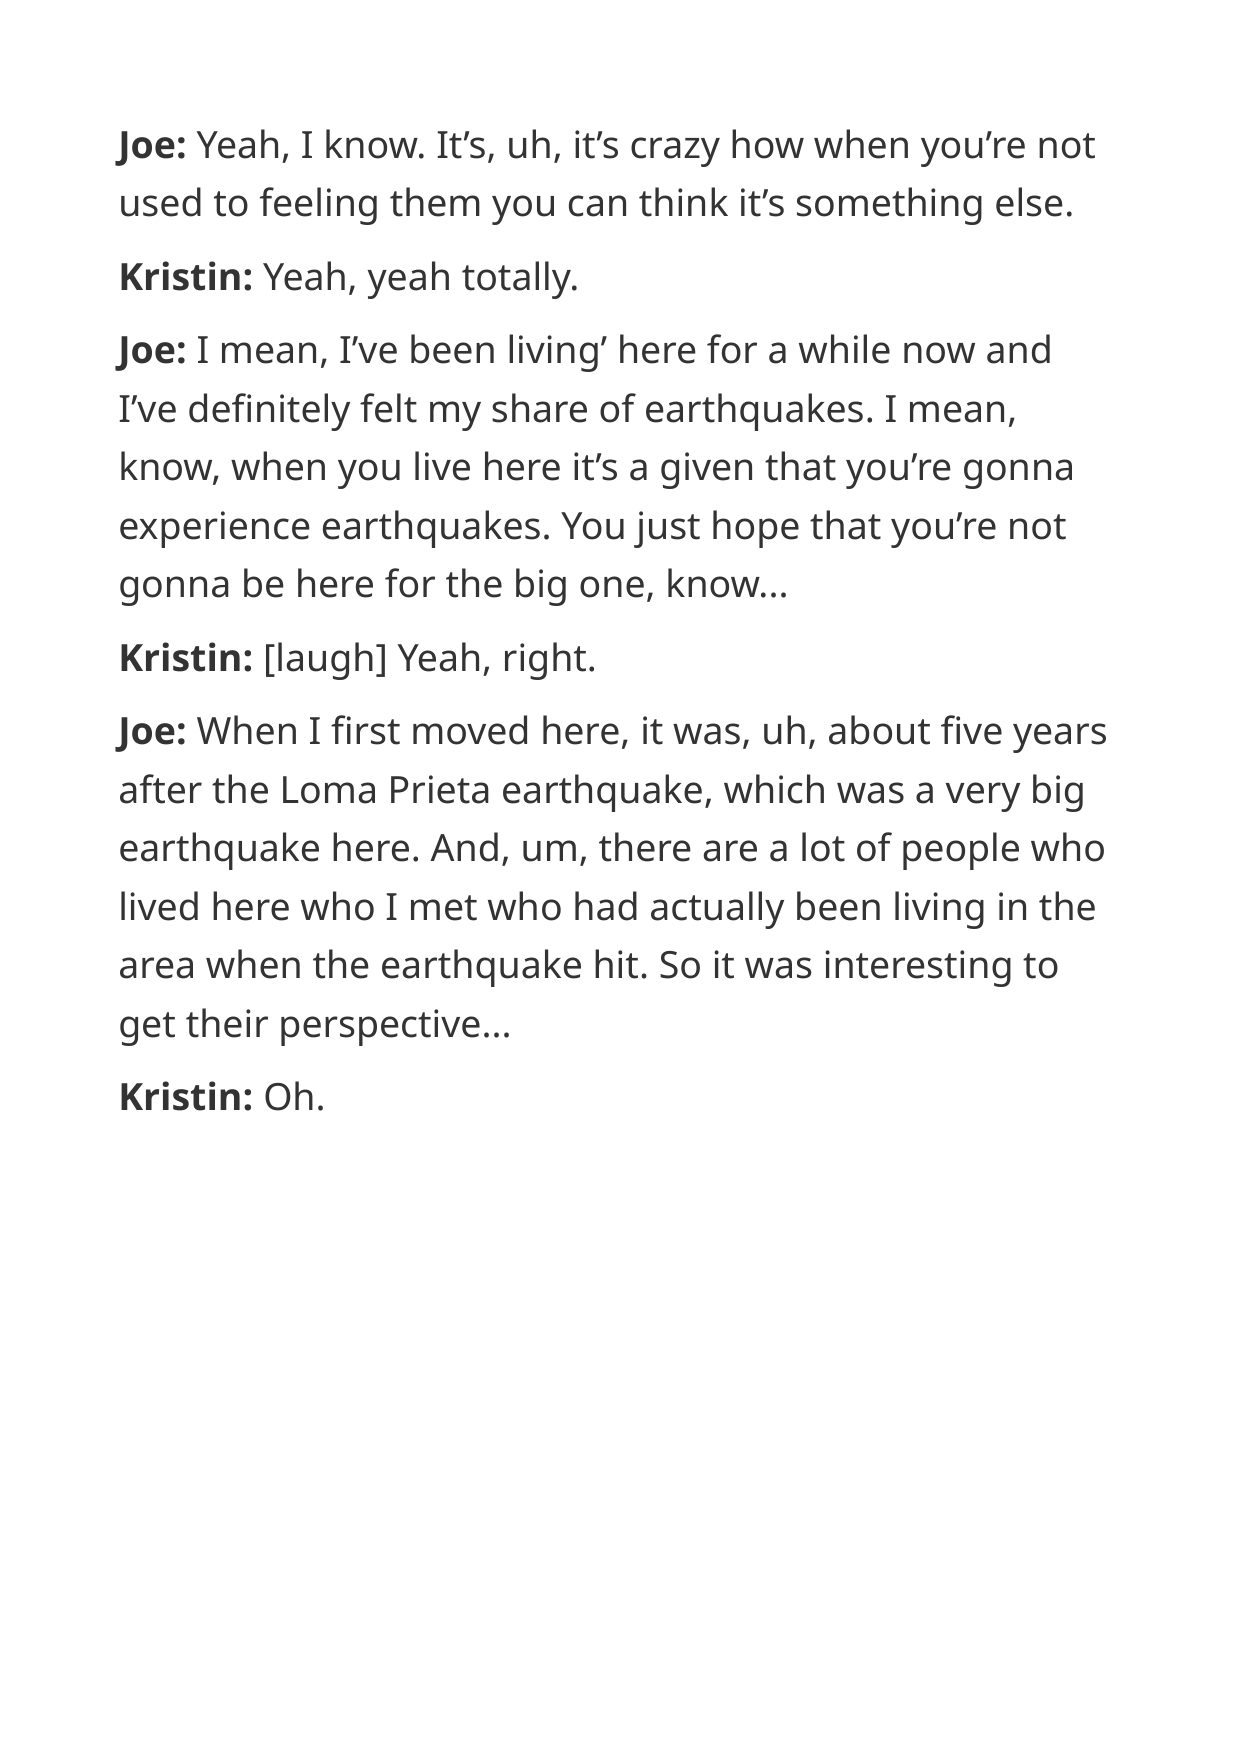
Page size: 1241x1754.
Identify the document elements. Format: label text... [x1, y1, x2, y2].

text Kristin: [laugh] Yeah, right. [118, 631, 1122, 682]
text Kristin: Yeah, yeah totally. [118, 250, 1122, 301]
text Joe: I mean, I’ve been living’ here for a while now and I’ve definitely felt my share of earthquakes. I mean, know, when you live here it’s a given that you’re gonna experience earthquakes. You just hope that you’re not gonna be here for the big one, know... [118, 323, 1122, 609]
text Joe: When I first moved here, it was, uh, about five years after the Loma Prieta earthquake, which was a very big earthquake here. And, um, there are a lot of people who lived here who I met who had actually been living in the area when the earthquake hit. So it was interesting to get their perspective... [118, 704, 1122, 1048]
text Joe: Yeah, I know. It’s, uh, it’s crazy how when you’re not used to feeling them you can think it’s something else. [118, 118, 1122, 228]
text Kristin: Oh. [118, 1071, 1122, 1122]
